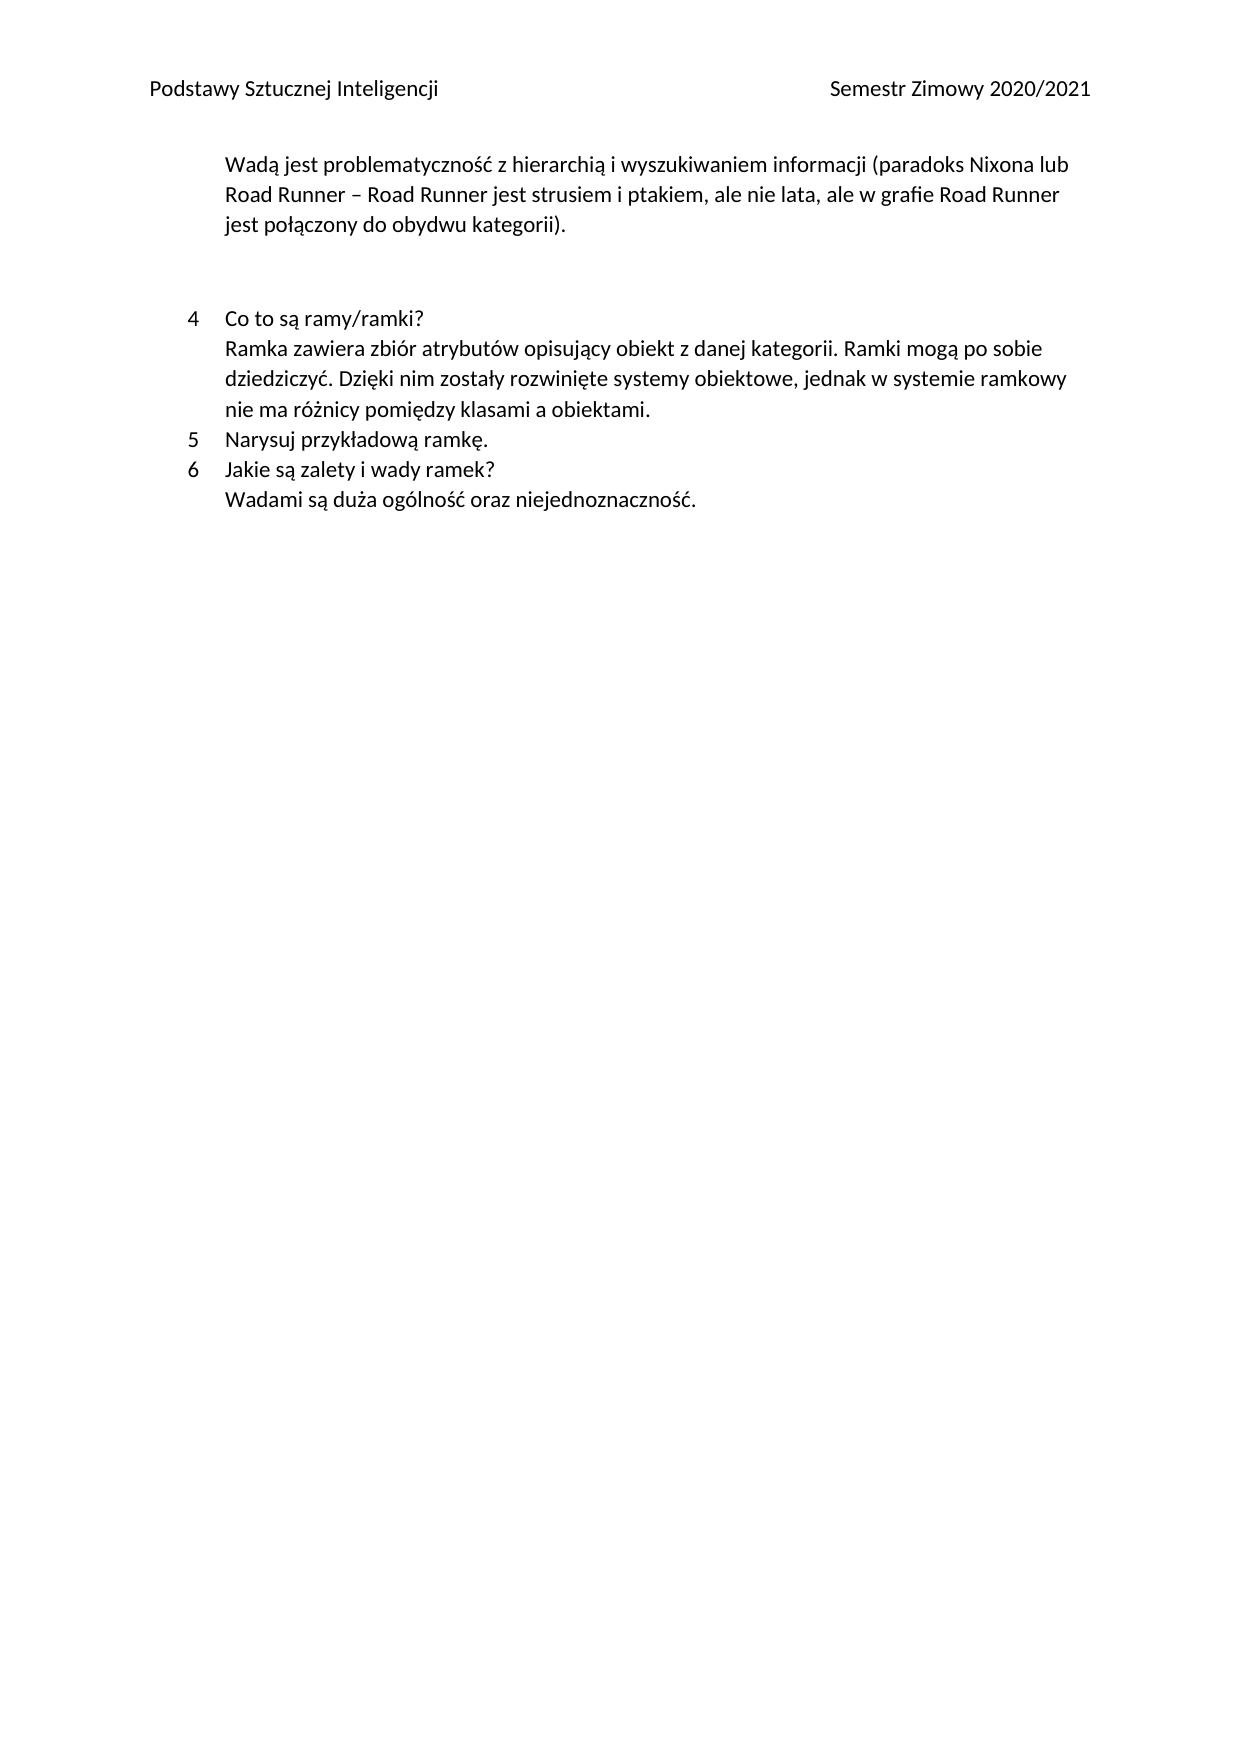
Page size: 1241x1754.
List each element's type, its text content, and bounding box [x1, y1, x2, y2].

list Co to są ramy/ramki? [187, 304, 1090, 332]
list Jakie są zalety i wady ramek? [187, 455, 1090, 483]
list Wadą jest problematyczność z hierarchią i wyszukiwaniem informacji (paradoks Nixona lub Road Runner – Road Runner jest strusiem i ptakiem, ale nie lata, ale w grafie Road Runner jest połączony do obydwu kategorii). [187, 150, 1090, 238]
list Wadami są duża ogólność oraz niejednoznaczność. [187, 485, 1090, 513]
list Ramka zawiera zbiór atrybutów opisujący obiekt z danej kategorii. Ramki mogą po sobie dziedziczyć. Dzięki nim zostały rozwinięte systemy obiektowe, jednak w systemie ramkowy nie ma różnicy pomiędzy klasami a obiektami. [187, 334, 1090, 423]
list Narysuj przykładową ramkę. [187, 425, 1090, 453]
